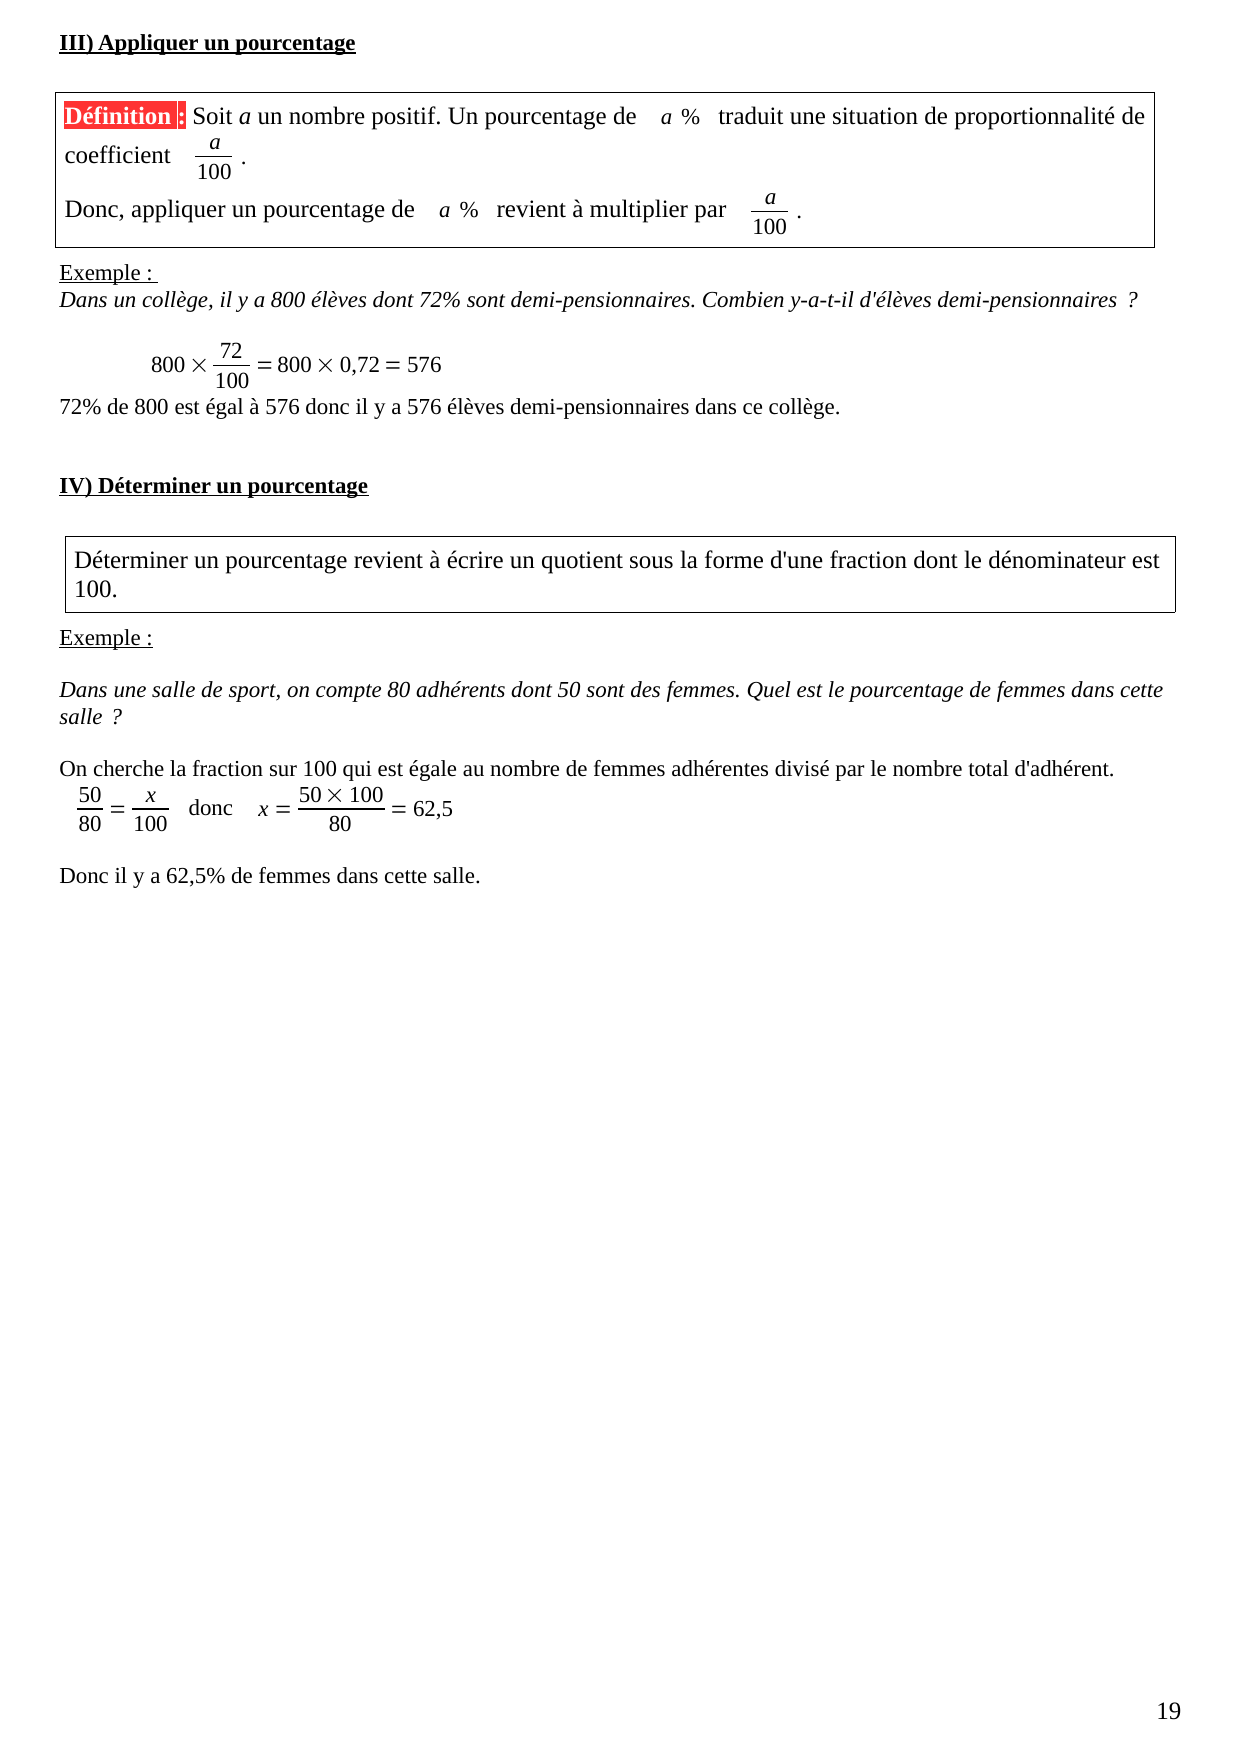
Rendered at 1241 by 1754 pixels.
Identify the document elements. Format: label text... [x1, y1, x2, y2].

text donc [59, 782, 1181, 836]
text Dans un collège, il y a 800 élèves dont 72% sont demi-pensionnaires. Combien y-a-t-il d'élèves demi-pensionnaires ? [59, 286, 1181, 312]
text Donc, appliquer un pourcentage de revient à multiplier par [64, 184, 1145, 238]
text Déterminer un pourcentage revient à écrire un quotient sous la forme d'une fraction dont le dénominateur est 100. [74, 545, 1166, 603]
text III) Appliquer un pourcentage [59, 29, 1181, 56]
text Définition : Soit a un nombre positif. Un pourcentage de traduit une situation de proportionnalité de coefficient [64, 101, 1145, 184]
text 72% de 800 est égal à 576 donc il y a 576 élèves demi-pensionnaires dans ce collège. [59, 393, 1181, 419]
text Donc il y a 62,5% de femmes dans cette salle. [59, 862, 1181, 889]
text Dans une salle de sport, on compte 80 adhérents dont 50 sont des femmes. Quel est le pourcentage de femmes dans cette salle ? [59, 676, 1181, 729]
text Exemple : [59, 524, 1181, 650]
text Exemple : [56, 93, 1154, 247]
text On cherche la fraction sur 100 qui est égale au nombre de femmes adhérentes divisé par le nombre total d'adhérent. [59, 756, 1181, 782]
text IV) Déterminer un pourcentage [59, 472, 1181, 498]
text Exemple : [59, 56, 1181, 286]
